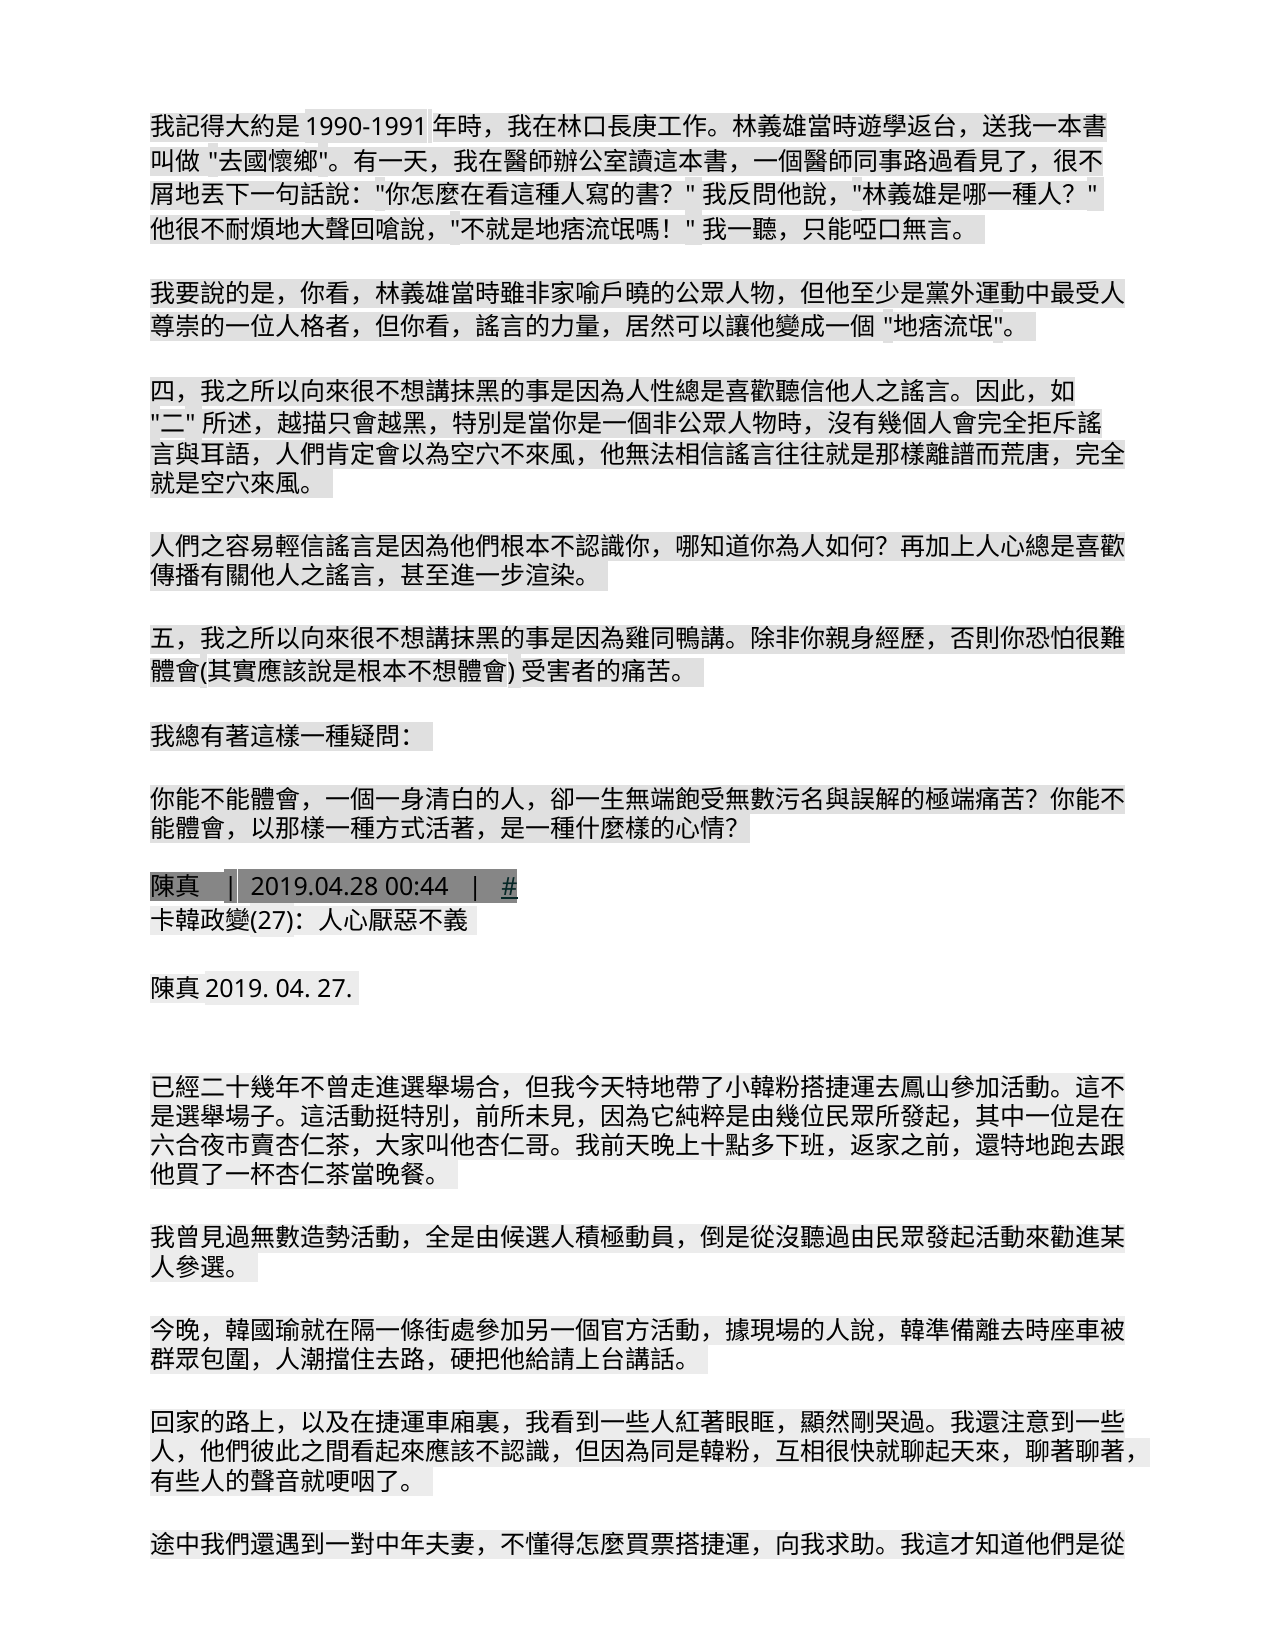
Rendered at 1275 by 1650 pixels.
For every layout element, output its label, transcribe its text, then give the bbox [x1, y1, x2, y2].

text 卡韓政變(27)：人心厭惡不義 陳真2019. 04. 27. 已經二十幾年不曾走進選舉場合，但我今天特地帶了小韓粉搭捷運去鳳山參加活動。這不是選舉場子。這活動挺特別，前所未見，因為它純粹是由幾位民眾所發起，其中一位是在六合夜市賣杏仁茶，大家叫他杏仁哥。我前天晚上十點多下班，返家之前，還特地跑去跟他買了一杯杏仁茶當晚餐。 我曾見過無數造勢活動，全是由候選人積極動員，倒是從沒聽過由民眾發起活動來勸進某人參選。 今晚，韓國瑜就在隔一條街處參加另一個官方活動，據現場的人說，韓準備離去時座車被群眾包圍，人潮擋住去路，硬把他給請上台講話。 回家的路上，以及在捷運車廂裏，我看到一些人紅著眼眶，顯然剛哭過。我還注意到一些人，他們彼此之間看起來應該不認識，但因為同是韓粉，互相很快就聊起天來，聊著聊著，有些人的聲音就哽咽了。 途中我們還遇到一對中年夫妻，不懂得怎麼買票搭捷運，向我求助。我這才知道他們是從嘉義趕來。另外還遇到一些從台南來的，以及幾位從台北下來的年輕人。 我聽到一個口號挺有趣，叫做 "有韓必投，友韓順投 (對韓友善者順便投)，無韓去郊遊 (不投票，去郊遊了)。然而，韓流確實消退了，但我希望它僅僅只是暫時退潮。現場人並不多，我不相信有兩三萬群眾。依我的經驗估計，頂多三千。當然，人潮來來去去，參與者也許數以萬計，但現場群眾大約僅維持兩、三千。韓流理應是這個數字的十倍才對。 國民黨這群所謂大老們，平常遇事像縮頭烏龜；遇上民進黨，更是窩囊得像龜孫子似的。現在韓國瑜打出一片天，他們卻拼命出來搶，出來擋。或搶或擋都無所謂，畢竟是每個人的自由。重點是，這些混蛋卻不是憑真本事，而是放狗咬人搞抹黑，搞暗算，虛構各種謠言與施放耳語傷人名節，甚至結合民進黨及柯文哲等人，全面性、系統性就像接力賽似地，一波接一波鬥臭韓國瑜，企圖消滅韓流。 國民黨這群混蛋個個精於算計，但他們難道真不明白，倘若真的消滅了韓流，他們也撈不到任何好處，甚至國民黨整個崩盤都有可能。這些老謀深算的政、商精算師其實少算了一樣東西，那就是人心對於不義的厭惡。為惡者往往能圖謀一時，佔得一時便宜，但很難長久。政治極端醜陋，但人心基本上還是向著善。看著各方勢力聯手用各種下三濫手段抹黑這樣一個清清白白捨己利他的韓國瑜，我就算是一個與台灣或兩岸無關的局外人，心裏怕也能生出恨來，因為實在太卑鄙。 ================== 韓國瑜突現身挺韓會！哽咽：再給我一點時間 東森新聞 2019年4月27日 高雄市長韓國瑜原本預定今（27）晚參加完重機大會師致詞後，就要離開鳳山，但鄰近的「挺韓選總統」大會群眾，卻擋住市長的座車，韓國瑜就這樣在民眾簇擁下現身，並上台致詞，強調：「再給我一點時間，很快就會知道答案了！」 [150, 903, 1125, 1559]
text 陳真 | 2019.04.28 00:44 | # [150, 868, 1125, 903]
text 卡韓政變(28)：我之所以向來很不想講抹黑的事是因為... 陳真2019. 04. 28. 我向來很不想講抹黑的事。若要講，其實不需要引用旁人的例子，光是引用我自身的受害例子都已成百上千，根本數不清。你能不能體會，一個一身清白的人，卻一生無端飽受無數污名與誤解的極端痛苦？你能不能體會，以那樣一種方式活著，是一種什麼樣的心情？ 我向來很不想講抹黑的事。為什麼呢？原因有幾： 一，因為寫來滿紙污穢，那往往涉及在我看來很深的人性之陰暗。談論那樣一種陰暗與醜陋，是一種很不愉快的感覺。人性的黑暗邪惡與醜陋，真是深不見底。許多時候，還真難以置信人心怎麼會那麼壞。 二，越描越黑。 你不妨想想：比方說，一件你根本沒有做、完全不存在的醜事，但你卻被迫得為自己澄清說我沒有做。當你如此澄清時，你想，是不是會讓人以為八字還真有一撇，以為空穴不來風。 抹黑就是這樣：先潑你一大桶糞水，然後就像韓國瑜說的 "組合拳"，接著就由各方人馬接力組合，或是一個人好幾個帳號、無數種匿名，自我引用糞水內容，加以闡釋與發揚光大。 有的還會假扮白臉說，"唉呀，沒那麼嚴重啦"，"原諒他一回吧"，或是說 "旁人哪能知道一切真相，他自己心知肚明"...等等，或是故意用一些含混曖昧的說法，假裝幫你洗一洗糞水，但保證越洗越入骨，越洗越發臭。 這時候，旁觀者看了心裏就會想說："哦！原來這個人的內心如此齷齪，我原本還以為他是個正人君子咧"，或是 "哦，原來大便確實存在，確實其來有自，真是個偽君子"，另外有些人則是會假裝很開明很寬容地說，"這也沒什麼啦，應該沒有那麼嚴重啦，他畢竟也是個凡人啊，私心難免嘛"。 各位懂我的意思嗎？如果有人說他還是不懂，那其實表示他從未有此遭遇，因此他難以體會，或是根本不想體會。 以韓國瑜被蔡正元所指控的所謂 "收受吳敦義的四千萬" 為例。既然是 "指控"，意思當然是說有著四千萬元的骯髒錢，偷偷進了韓國瑜的口袋。這樣一種抹黑很高段，因為蔡啥小元的並沒有這樣講，但他的話語卻完全指向同樣的語意。 韓國瑜莫名其妙被抹黑，當然很生氣，於是發誓表清白說若有此事，願意辭職下台。 接著，換吳敦義上場 "打臉" 韓國瑜說，"有哦，確有此事！但是金額我不記得了"。 很惡毒吧，各位聽懂這裏頭的陰險嗎？ 吳敦義是黨主席，請問天底下哪個黨主席不用為黨以及為黨之候選人募款？吳敦義卻在蔡正元指控韓國瑜的當下，故意說 "有哦，確有此事哦"，說他曾經介紹高雄的企業家捐款給韓國瑜。 但是，請問這樣的事有何特別、有何意義可言？這不就是黨主席的日常作業嗎？巴勒網的很多捐款人是我的好朋友，我能故意曖曖昧昧地說我有拿十幾萬給 (負責管理巴勒網財務的) 良哲哦、然後指控良哲拿了我十幾萬嗎？ 各位應該聽懂這些話語的差別吧。如果不懂，那你一定是在故意裝蒜。明明是一件絲毫沒有任何意義的正常事情，卻能透過種種曖眛修辭，製造出一種韓國瑜私下污錢或貪財的印象和指控。這樣一種居心，這樣一種心機，如果這不叫做人渣，什麼是人渣？ 這還沒完哦，接著，換柯文哲接力。任何一個人，除非是智能不足，否則不可能不清楚這樣一種指控之荒唐與莫名其妙。但是，柯文哲卻故意對外說，"不可能只有四千萬啦，我選舉選過兩次，絕對不止啦"，意思是說韓國瑜汙走 "更多" 的錢，製造出這樣一種韓國瑜醜事被拆穿的印象，因此媒體報導說柯文哲 "諷刺" 韓國瑜 "絕對拿更多"。 所有這些接力抹黑都是透過媒體之大幅報導。然後，換民進黨接手，一個叫王耗啥小宇的小癟三政客，進一步指控。綠媒大標題寫著："綠委爆料：韓國瑜取走2677萬"。不明就裏的人看了標題，是不是更進一步會對韓國瑜更不齒，原來四千萬的捐款被他污走了2677萬！！連實際金額都被逮到了。 可是，這些錢明明是選舉補助款，每得到一張票，就能領到多少官方補助。每個政黨通常都會有一套規範來決定如何使用這筆錢。依照這些人渣綠委的指控邏集輯，那麼，人渣黨及其所有候選人，絕對污走了好幾億。 這還沒完哦。我隨手再舉個例，今天的人渣自由時報以聳動標題寫著： "韓國瑜回應4千萬疑雲 學者哈哈大笑：沒有人格的人！" 報導中寫著，韓國瑜 "認了"、"坦承" 有這些捐款。報導說： "在韓國瑜「消化資訊」之後，今日發表聲明稱自己不是愛財之人。對此，政大地政學系教授徐世榮表示：「哈哈，真是個沒有人格的人」！ " 這個看起來 "沒有人格" 的徐世榮教授，難道是智障？難道真的笨到看不懂這樣一種抹黑？難道真的蠢到不知道這完全是硬要栽贓抹黑？"沒有人格" 的徐世榮當然不太可能這麼笨，而是故意裝蒜，而這才是人性可怕之處。簡單說就是對於異己，便不擇手段去傷害對方。 三，我之所以向來很不想講抹黑的事是因為：非公眾人物被抹黑，更慘上一億倍，因為他根本無從澄清。 公眾人物不管怎麼被抹黑，他不但隨時可以高分貝召開記者會為自己澄清，殺傷力有限。而且，公眾人物動見觀瞻，人們很容易就能看見其所作所為與基本為人。 但是，非公眾人物卻根本沒有任何管道為自己澄清，更不可能對全世界澄清，因為大家根本不認識你。但是，抹黑你的謠言卻四處流竄，在你的所有同學、同事、同行、同業或親友或學界或醫界等等等之間到處流傳，然後人們往往還會進一步加油添醋，自行往更壞的方向想像。 我念大學的頭幾年，做為一個就像亡命之徒那樣的黨外人士，不管是在學校或是在醫界，就跟鬼一樣，人見人厭，一個朋友也沒有，連走在高醫校園裏都會被不認識的學生辱罵威脅。後來，來到八零年代末期，政治氣氛越來越開放，我在班上才終於有了一些朋友，少數同學們才相信我不是什麼壞人，不是暴力陰謀份子。 差不多快要畢業時，有一天，和幾位同學聚會，席中有個同學淚如滿面跟我公開懺悔。他說，他曾經有好幾年的時間相信謠言，真的以為我和張俊雄戴振耀楊秋興李慶雄等等這些黨外人士 (亦即當時人們印象中的流氓歹徒陰謀份子) 一起經營私娼寮。那位同學希望我能原諒他。但我不知道這個要原諒什麼，又不是他的錯，當謠言耳語四處流傳時，誰會不信？ 但我當時聽了仍然有點訝異，想不到我連經營私娼寮這種罪名都有。我大學時因為極度貧窮，餓得像個非洲饑荒災民，骨瘦如柴，全身衣褲又髒又臭，怎麼看都不像是個妓院老闆。楊秋興也不像啊，戴振耀是種田的，更不用說了，張俊雄文質彬彬，又是教會長老，想不到我們居然都是高醫同學們所認定的妓院老闆，整天販賣人口，魚肉鄉民。 韓國瑜昨天說，"身子正不怕影子斜"，意思是說只要行得端坐得正，他不怕抹黑。這話其實只有在兩種狀況下才有可能成立。一就是公眾人物，要不然人們哪知道你身子正不正？第二種可能狀況就是千百年之後，說不定你成為偉人了，亦即成為死後的公眾人物了，然後人們才會相信你原來身子很正，是你的影子被人渣們給故意弄斜了。 我記得大約是1990-1991年時，我在林口長庚工作。林義雄當時遊學返台，送我一本書叫做 "去國懷鄉"。有一天，我在醫師辦公室讀這本書，一個醫師同事路過看見了，很不屑地丟下一句話說："你怎麼在看這種人寫的書？" 我反問他說，"林義雄是哪一種人？" 他很不耐煩地大聲回嗆說，"不就是地痞流氓嗎！" 我一聽，只能啞口無言。 我要說的是，你看，林義雄當時雖非家喻戶曉的公眾人物，但他至少是黨外運動中最受人尊崇的一位人格者，但你看，謠言的力量，居然可以讓他變成一個 "地痞流氓"。 四，我之所以向來很不想講抹黑的事是因為人性總是喜歡聽信他人之謠言。因此，如 "二" 所述，越描只會越黑，特別是當你是一個非公眾人物時，沒有幾個人會完全拒斥謠言與耳語，人們肯定會以為空穴不來風，他無法相信謠言往往就是那樣離譜而荒唐，完全就是空穴來風。 人們之容易輕信謠言是因為他們根本不認識你，哪知道你為人如何？再加上人心總是喜歡傳播有關他人之謠言，甚至進一步渲染。 五，我之所以向來很不想講抹黑的事是因為雞同鴨講。除非你親身經歷，否則你恐怕很難體會(其實應該說是根本不想體會) 受害者的痛苦。 我總有著這樣一種疑問： 你能不能體會，一個一身清白的人，卻一生無端飽受無數污名與誤解的極端痛苦？你能不能體會，以那樣一種方式活著，是一種什麼樣的心情？ [150, 75, 1125, 843]
